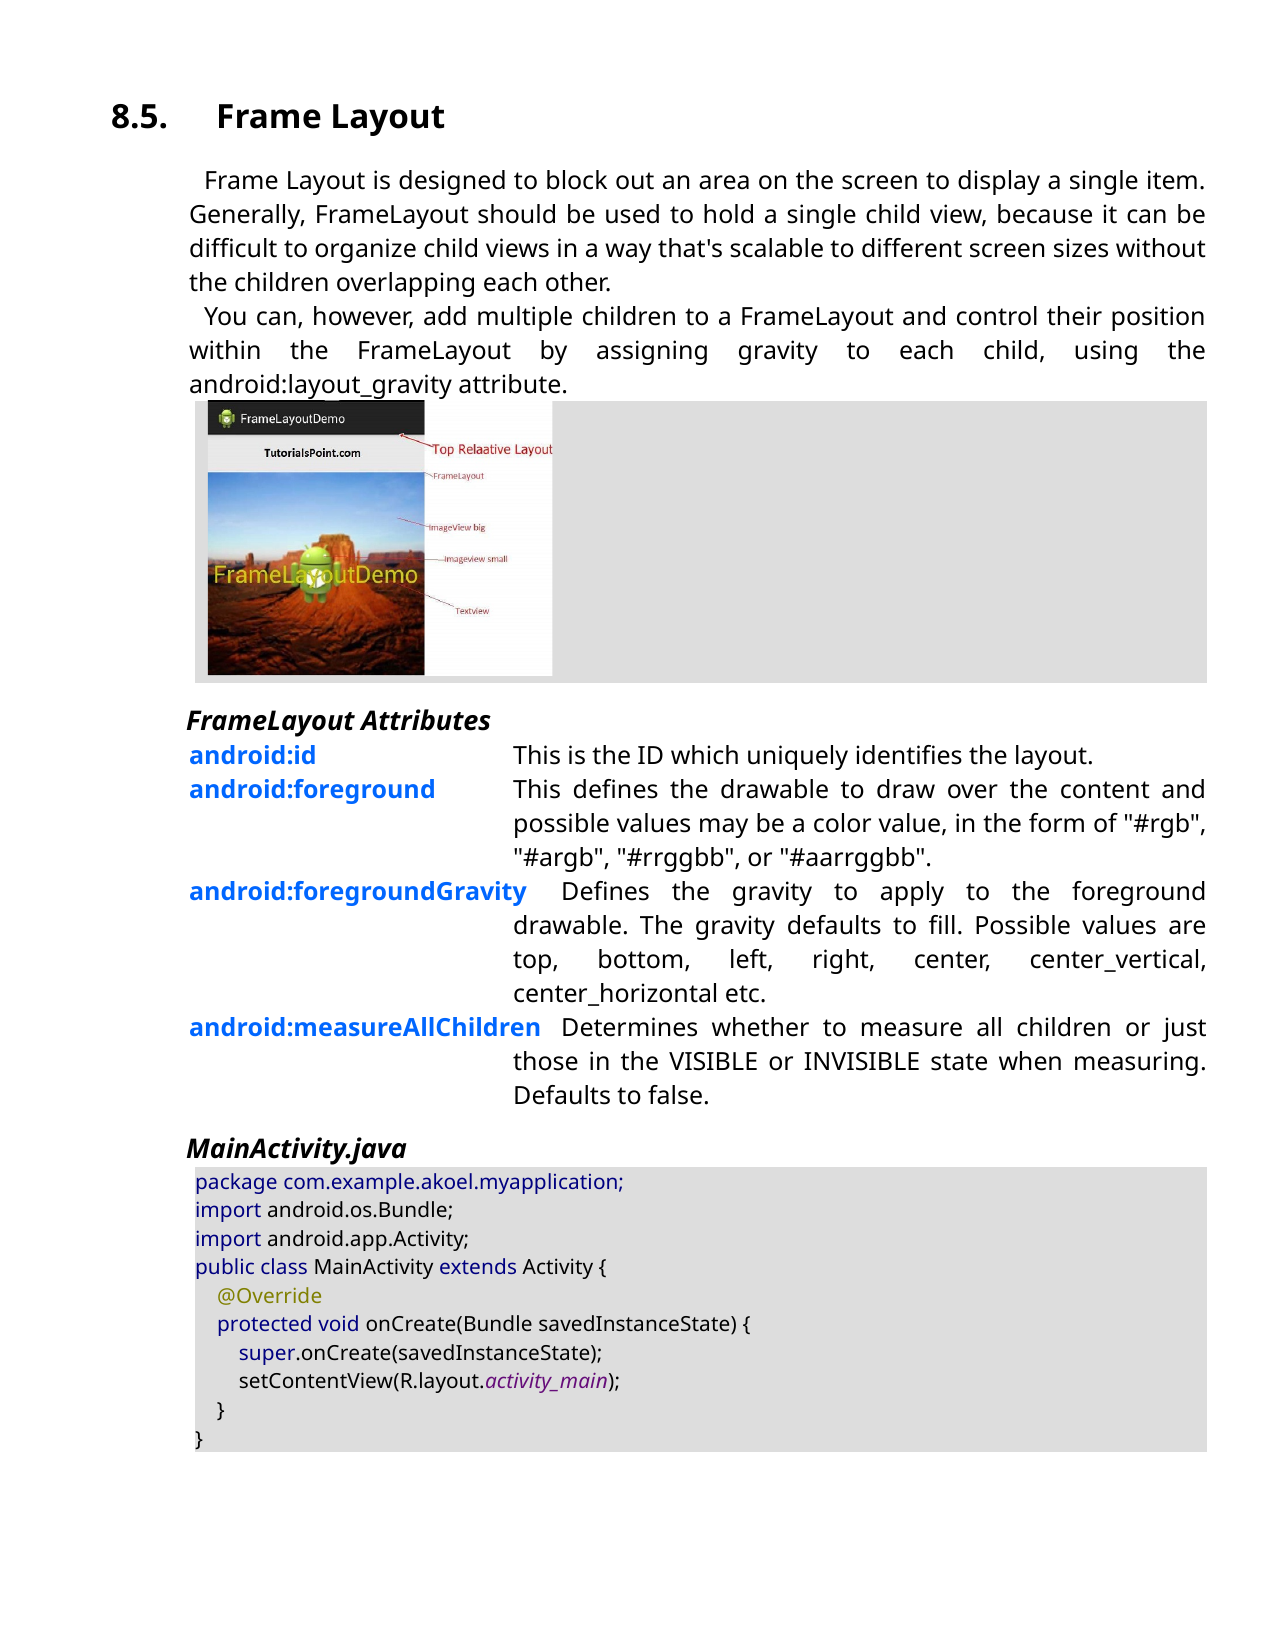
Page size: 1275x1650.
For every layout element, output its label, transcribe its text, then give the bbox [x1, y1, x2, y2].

text @Override [195, 1281, 1207, 1309]
text Frame Layout is designed to block out an area on the screen to display a single item. Generally, FrameLayout should be used to hold a single child view, because it can be difficult to organize child views in a way that's scalable to different screen sizes without the children overlapping each other. [189, 163, 1207, 299]
title MainActivity.java [186, 1130, 1207, 1167]
text } [195, 1423, 1207, 1452]
text protected void onCreate(Bundle savedInstanceState) { [195, 1309, 1207, 1338]
list android:foreground This defines the drawable to draw over the content and possible values may be a color value, in the form of "#rgb", "#argb", "#rrggbb", or "#aarrggbb". [189, 772, 1207, 874]
title FrameLayout Attributes [186, 701, 1207, 738]
list android:id This is the ID which uniquely identifies the layout. [189, 738, 1207, 772]
text package com.example.akoel.myapplication; [195, 1167, 1207, 1195]
text You can, however, add multiple children to a FrameLayout and control their position within the FrameLayout by assigning gravity to each child, using the android:layout_gravity attribute. [189, 299, 1207, 401]
subtitle Frame Layout [111, 93, 1207, 139]
text import android.os.Bundle; [195, 1195, 1207, 1224]
text super.onCreate(savedInstanceState); [195, 1338, 1207, 1366]
text public class MainActivity extends Activity { [195, 1252, 1207, 1281]
text import android.app.Activity; [195, 1224, 1207, 1252]
list android:foregroundGravity Defines the gravity to apply to the foreground drawable. The gravity defaults to fill. Possible values are top, bottom, left, right, center, center_vertical, center_horizontal etc. [189, 874, 1207, 1010]
text setContentView(R.layout.activity_main); [195, 1366, 1207, 1395]
list android:measureAllChildren Determines whether to measure all children or just those in the VISIBLE or INVISIBLE state when measuring. Defaults to false. [189, 1010, 1207, 1112]
text } [195, 1395, 1207, 1423]
picture [207, 400, 553, 676]
